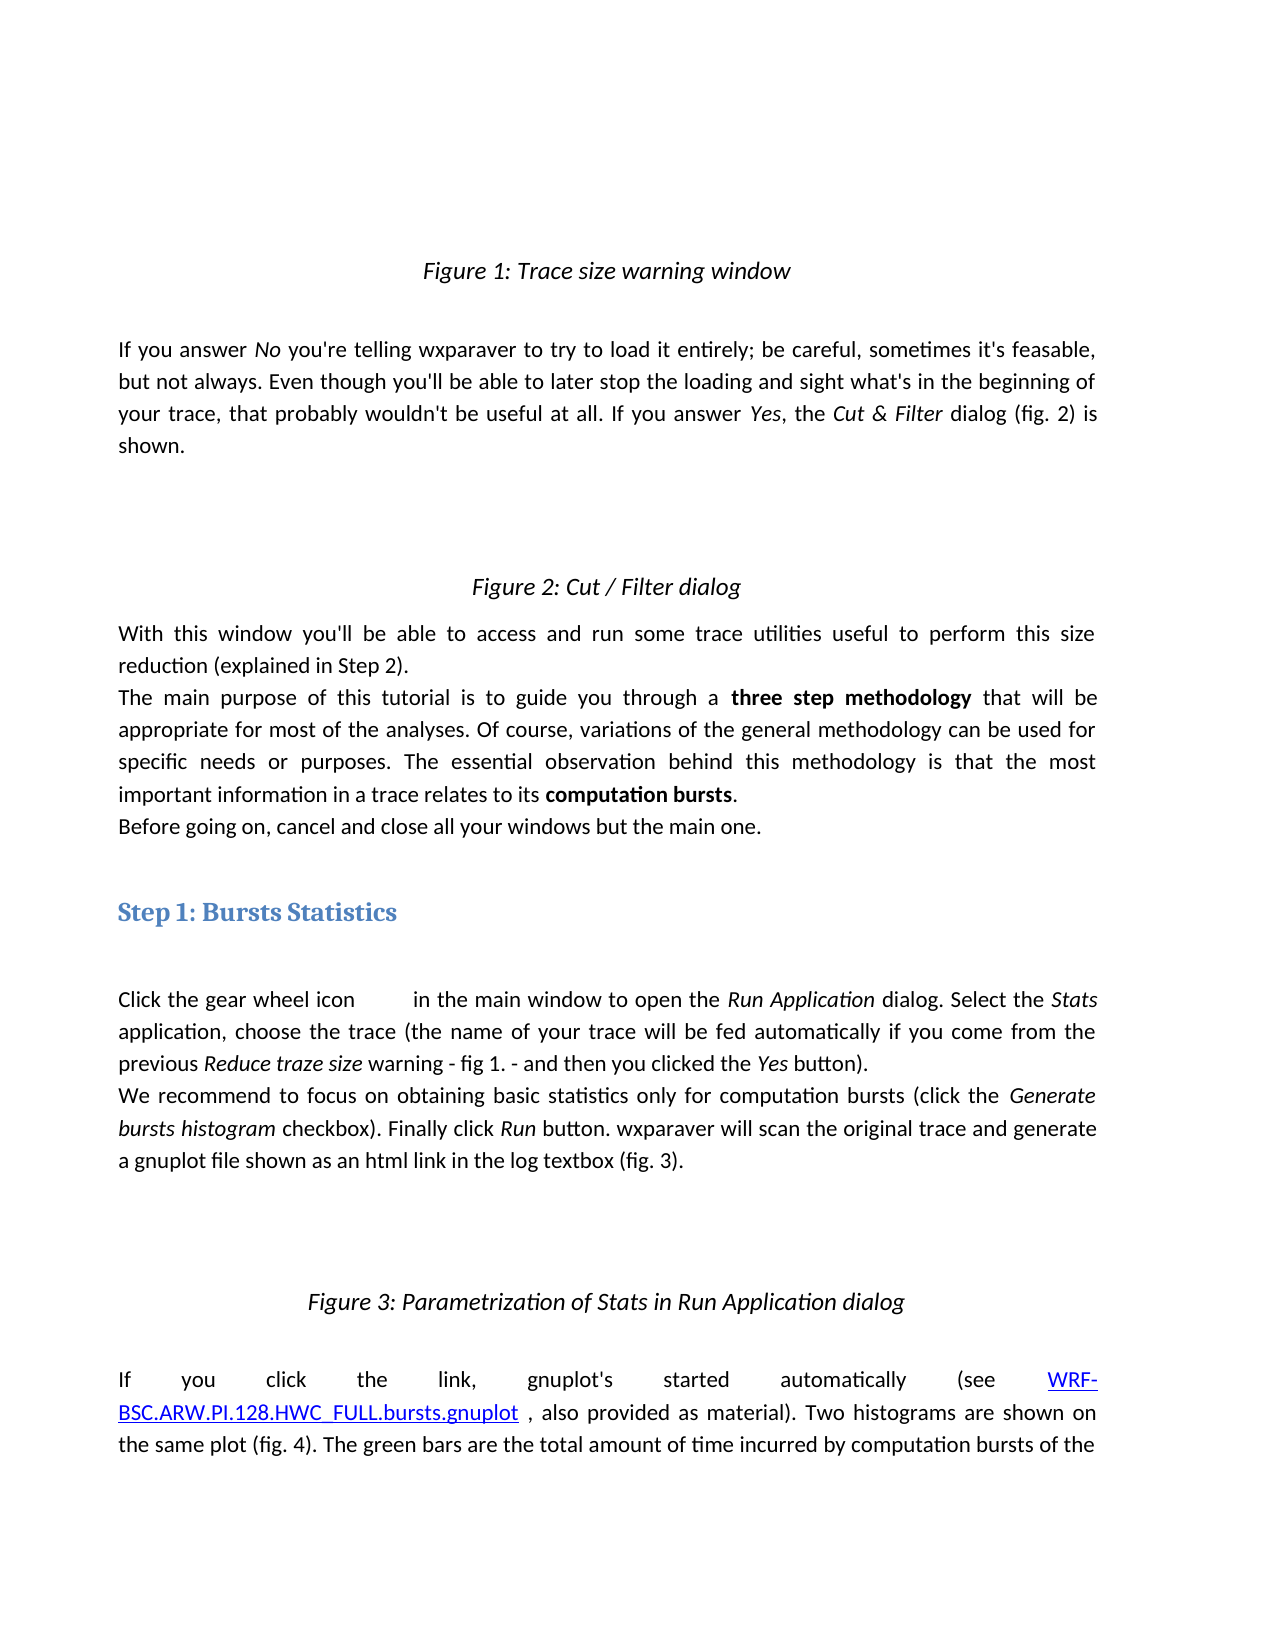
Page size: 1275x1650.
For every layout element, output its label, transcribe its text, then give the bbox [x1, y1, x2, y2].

text Click the gear wheel icon in the main window to open the Run Application dialog. Select the Stats application, choose the trace (the name of your trace will be fed automatically if you come from the previous Reduce traze size warning - fig 1. - and then you clicked the Yes button). [118, 962, 1098, 1077]
text If you answer No you're telling wxparaver to try to load it entirely; be careful, sometimes it's feasable, but not always. Even though you'll be able to later stop the loading and sight what's in the beginning of your trace, that probably wouldn't be useful at all. If you answer Yes, the Cut & Filter dialog (fig. 2) is shown. [118, 335, 1098, 459]
subtitle Step 1: Bursts Statistics [118, 897, 1098, 928]
text Figure 1: Trace size warning window [118, 255, 1098, 286]
text We recommend to focus on obtaining basic statistics only for computation bursts (click the Generate bursts histogram checkbox). Finally click Run button. wxparaver will scan the original trace and generate a gnuplot file shown as an html link in the log textbox (fig. 3). [118, 1082, 1098, 1174]
text With this window you'll be able to access and run some trace utilities useful to perform this size reduction (explained in Step 2). [118, 619, 1098, 679]
text The main purpose of this tutorial is to guide you through a three step methodology that will be appropriate for most of the analyses. Of course, variations of the general methodology can be used for specific needs or purposes. The essential observation behind this methodology is that the most important information in a trace relates to its computation bursts. [118, 683, 1098, 808]
text Before going on, cancel and close all your windows but the main one. [118, 812, 1098, 840]
text Figure 2: Cut / Filter dialog [118, 571, 1098, 602]
text Figure 3: Parametrization of Stats in Run Application dialog [118, 1286, 1098, 1316]
text If you click the link, gnuplot's started automatically (see WRF-BSC.ARW.PI.128.HWC_FULL.bursts.gnuplot , also provided as material). Two histograms are shown on the same plot (fig. 4). The green bars are the total amount of time incurred by computation bursts of the [118, 1366, 1098, 1458]
